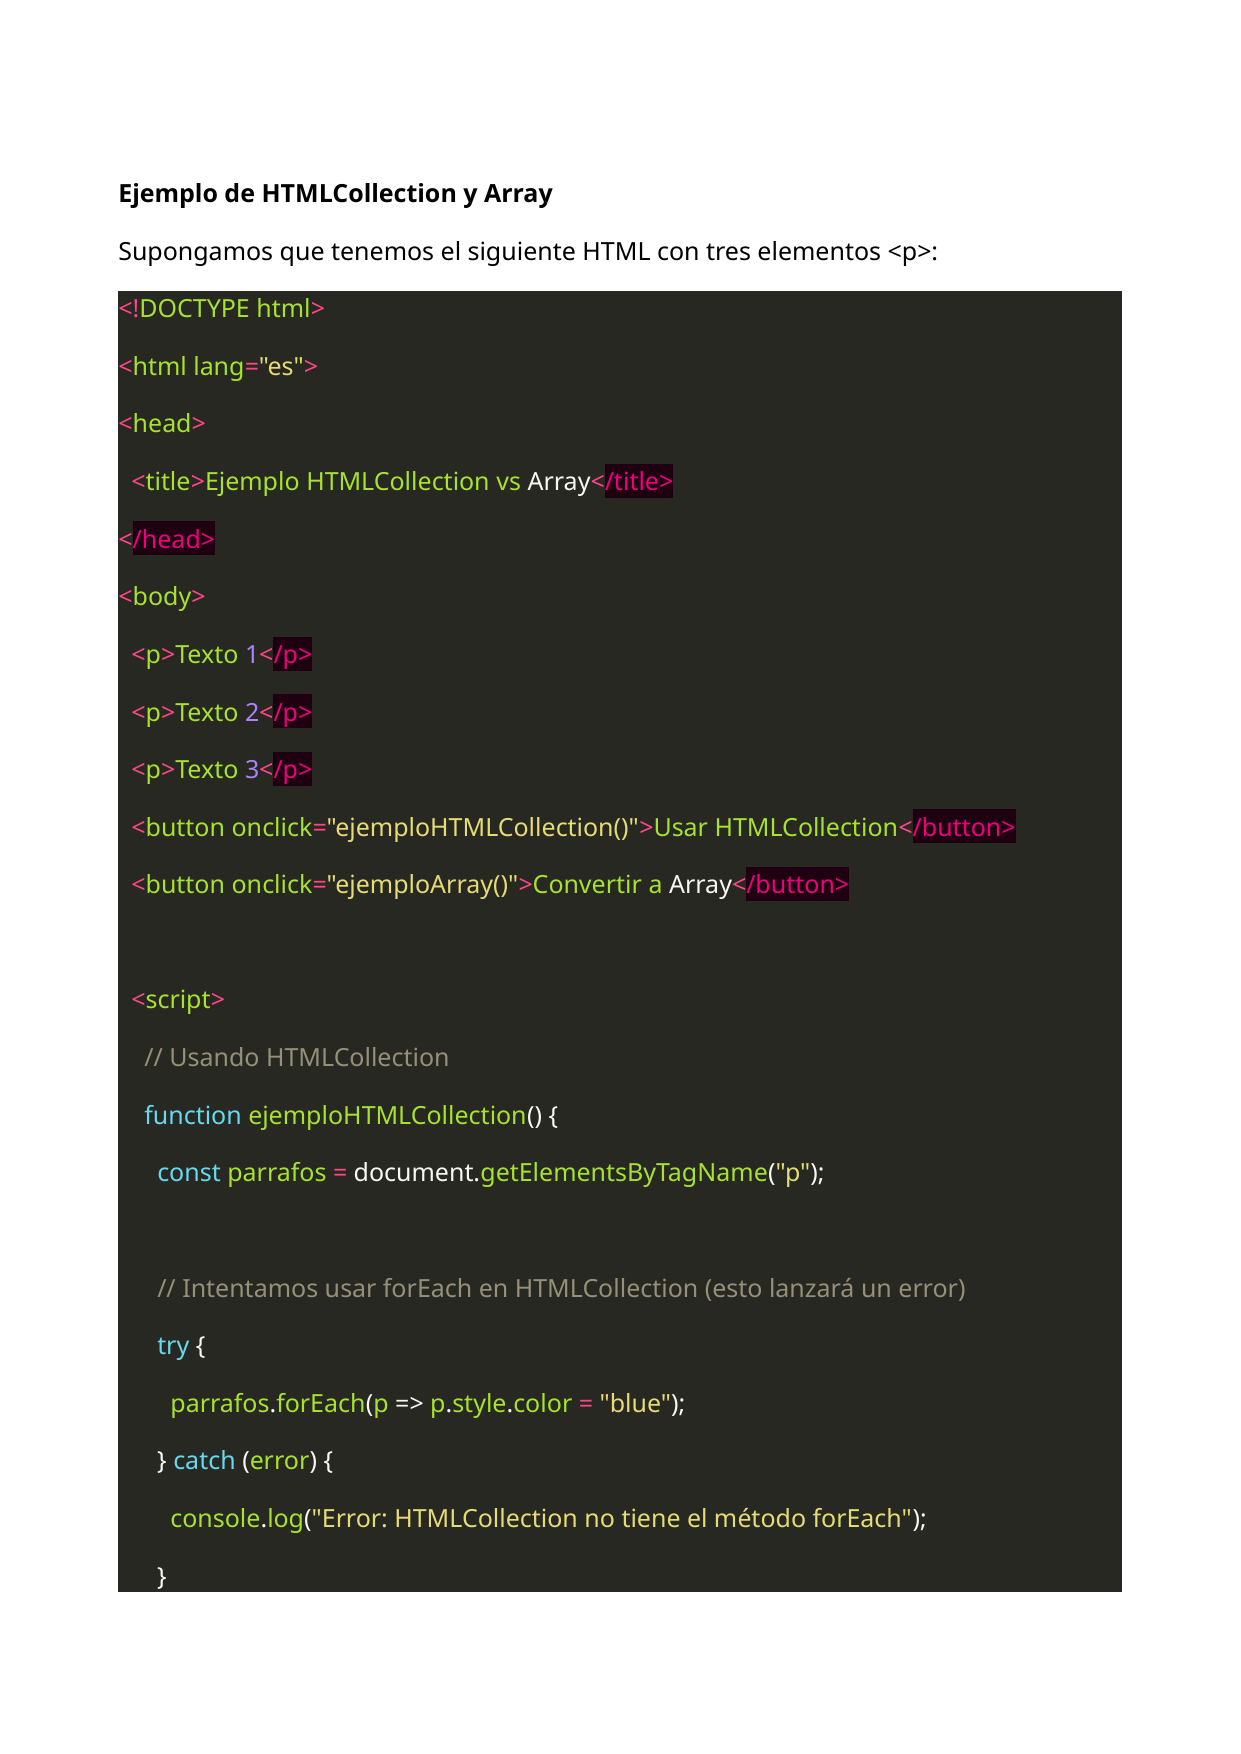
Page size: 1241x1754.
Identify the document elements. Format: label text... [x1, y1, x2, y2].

text <button onclick="ejemploArray()">Convertir a Array</button> [118, 867, 1122, 901]
text parrafos.forEach(p => p.style.color = "blue"); [118, 1385, 1122, 1419]
text Supongamos que tenemos el siguiente HTML con tres elementos <p>: [118, 233, 1122, 267]
text } catch (error) { [118, 1443, 1122, 1477]
text <title>Ejemplo HTMLCollection vs Array</title> [118, 464, 1122, 498]
text <p>Texto 3</p> [118, 752, 1122, 786]
text </head> [118, 521, 1122, 555]
text function ejemploHTMLCollection() { [118, 1097, 1122, 1131]
text <!DOCTYPE html> [118, 291, 1122, 325]
text try { [118, 1328, 1122, 1362]
text <button onclick="ejemploHTMLCollection()">Usar HTMLCollection</button> [118, 809, 1122, 843]
text // Usando HTMLCollection [118, 1040, 1122, 1074]
text <p>Texto 1</p> [118, 637, 1122, 671]
text const parrafos = document.getElementsByTagName("p"); [118, 1155, 1122, 1189]
text // Intentamos usar forEach en HTMLCollection (esto lanzará un error) [118, 1270, 1122, 1304]
text } [118, 1558, 1122, 1592]
text <p>Texto 2</p> [118, 694, 1122, 728]
text console.log("Error: HTMLCollection no tiene el método forEach"); [118, 1501, 1122, 1535]
text <script> [118, 982, 1122, 1016]
text <head> [118, 406, 1122, 440]
text <body> [118, 579, 1122, 613]
text <html lang="es"> [118, 348, 1122, 383]
text Ejemplo de HTMLCollection y Array [118, 176, 1122, 210]
